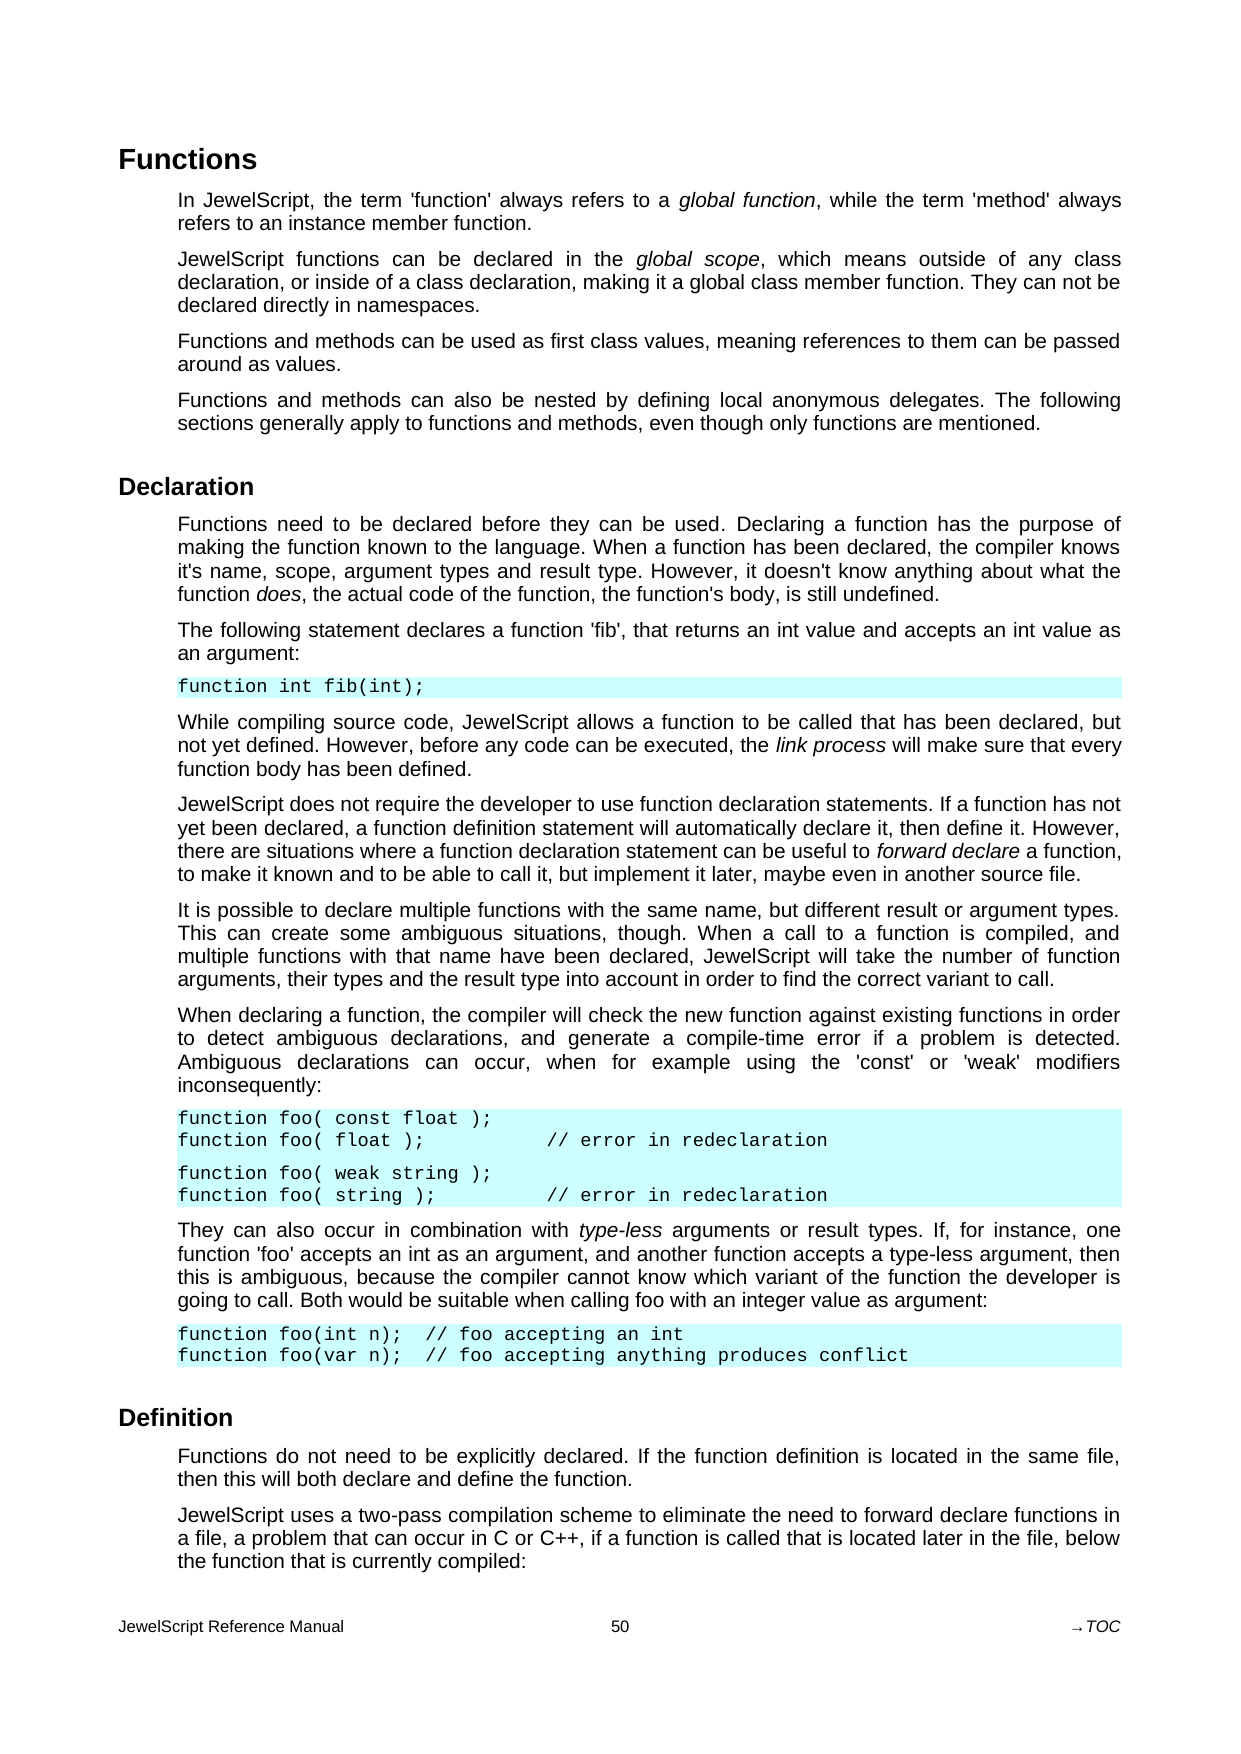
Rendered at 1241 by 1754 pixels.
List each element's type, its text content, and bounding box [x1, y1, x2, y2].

text Functions and methods can be used as first class values, meaning references to them can be passed around as values. [177, 329, 1122, 376]
text When declaring a function, the compiler will check the new function against existing functions in order to detect ambiguous declarations, and generate a compile-time error if a problem is detected. Ambiguous declarations can occur, when for example using the 'const' or 'weak' modifiers inconsequently: [177, 1004, 1122, 1097]
text The following statement declares a function 'fib', that returns an int value and accepts an int value as an argument: [177, 618, 1122, 664]
text JewelScript uses a two-pass compilation scheme to eliminate the need to forward declare functions in a file, a problem that can occur in C or C++, if a function is called that is located later in the file, below the function that is currently compiled: [177, 1504, 1122, 1573]
subtitle Definition [118, 1404, 1122, 1432]
text In JewelScript, the term 'function' always refers to a global function, while the term 'method' always refers to an instance member function. [177, 188, 1122, 235]
subtitle Functions [118, 143, 1122, 176]
text It is possible to declare multiple functions with the same name, but different result or argument types. This can create some ambiguous situations, though. When a call to a function is compiled, and multiple functions with that name have been declared, JewelScript will take the number of function arguments, their types and the result type into account in order to find the correct variant to call. [177, 898, 1122, 991]
text function foo( const float ); function foo( float ); // error in redeclaration [177, 1109, 1122, 1152]
text While compiling source code, JewelScript allows a function to be called that has been declared, but not yet defined. However, before any code can be executed, the link process will make sure that every function body has been defined. [177, 711, 1122, 780]
text function foo(int n); // foo accepting an int function foo(var n); // foo accepting anything produces conflict [177, 1324, 1122, 1367]
subtitle Declaration [118, 472, 1122, 500]
text Functions need to be declared before they can be used. Declaring a function has the purpose of making the function known to the language. When a function has been declared, the compiler knows it's name, scope, argument types and result type. However, it doesn't know anything about what the function does, the actual code of the function, the function's body, is still undefined. [177, 513, 1122, 606]
text They can also occur in combination with type-less arguments or result types. If, for instance, one function 'foo' accepts an int as an argument, and another function accepts a type-less argument, then this is ambiguous, because the compiler cannot know which variant of the function the developer is going to call. Both would be suitable when calling foo with an integer value as argument: [177, 1219, 1122, 1312]
text function foo( weak string ); function foo( string ); // error in redeclaration [177, 1164, 1122, 1207]
text Functions do not need to be explicitly declared. If the function definition is located in the same file, then this will both declare and define the function. [177, 1445, 1122, 1491]
text JewelScript functions can be declared in the global scope, which means outside of any class declaration, or inside of a class declaration, making it a global class member function. They can not be declared directly in namespaces. [177, 247, 1122, 317]
text Functions and methods can also be nested by defining local anonymous delegates. The following sections generally apply to functions and methods, even though only functions are mentioned. [177, 388, 1122, 435]
text JewelScript does not require the developer to use function declaration statements. If a function has not yet been declared, a function definition statement will automatically declare it, then define it. However, there are situations where a function declaration statement can be useful to forward declare a function, to make it known and to be able to call it, but implement it later, maybe even in another source file. [177, 793, 1122, 886]
text function int fib(int); [177, 677, 1122, 698]
